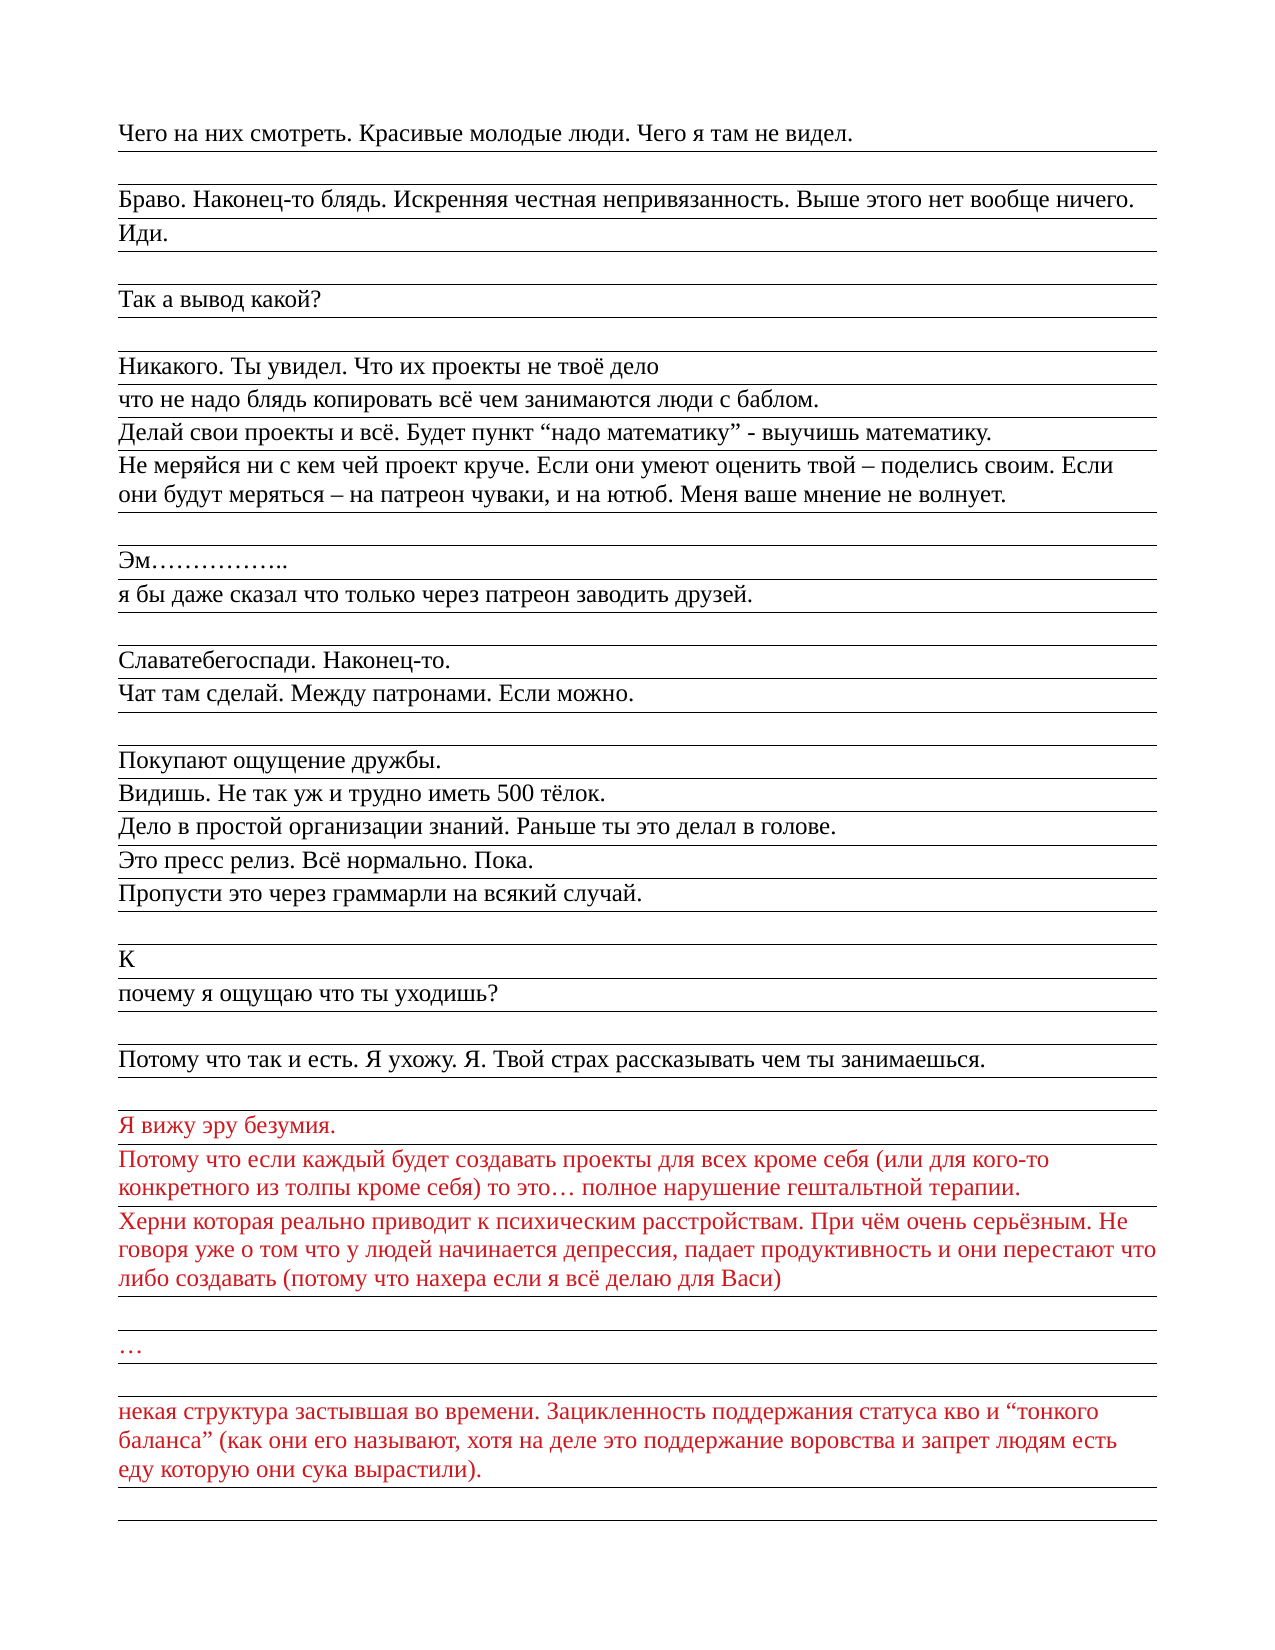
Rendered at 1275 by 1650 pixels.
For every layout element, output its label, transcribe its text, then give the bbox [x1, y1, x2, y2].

text Херни которая реально приводит к психическим расстройствам. При чём очень серьёзным. Не говоря уже о том что у людей начинается депрессия, падает продуктивность и они перестают что либо создавать (потому что нахера если я всё делаю для Васи) [118, 1207, 1157, 1296]
text Никакого. Ты увидел. Что их проекты не твоё дело [118, 352, 1157, 384]
text что не надо блядь копировать всё чем занимаются люди с баблом. [118, 385, 1157, 417]
text Потому что так и есть. Я ухожу. Я. Твой страх рассказывать чем ты занимаешься. [118, 1045, 1157, 1077]
text Делай свои проекты и всё. Будет пункт “надо математику” - выучишь математику. [118, 418, 1157, 450]
text Дело в простой организации знаний. Раньше ты это делал в голове. [118, 812, 1157, 845]
text я бы даже сказал что только через патреон заводить друзей. [118, 580, 1157, 612]
text Чат там сделай. Между патронами. Если можно. [118, 679, 1157, 712]
text Так а вывод какой? [118, 285, 1157, 317]
text Пропусти это через граммарли на всякий случай. [118, 879, 1157, 911]
text Не меряйся ни с кем чей проект круче. Если они умеют оценить твой – поделись своим. Если они будут меряться – на патреон чуваки, и на ютюб. Меня ваше мнение не волнует. [118, 451, 1157, 512]
text … [118, 1331, 1157, 1363]
text некая структура застывшая во времени. Зацикленность поддержания статуса кво и “тонкого баланса” (как они его называют, хотя на деле это поддержание воровства и запрет людям есть еду которую они сука вырастили). [118, 1397, 1157, 1487]
text Славатебегоспади. Наконец-то. [118, 646, 1157, 678]
text К [118, 945, 1157, 978]
text Чего на них смотреть. Красивые молодые люди. Чего я там не видел. [118, 118, 1157, 151]
text Потому что если каждый будет создавать проекты для всех кроме себя (или для кого-то конкретного из толпы кроме себя) то это… полное нарушение гештальтной терапии. [118, 1145, 1157, 1206]
text Я вижу эру безумия. [118, 1111, 1157, 1144]
text Это пресс релиз. Всё нормально. Пока. [118, 846, 1157, 878]
text Браво. Наконец-то блядь. Искренняя честная непривязанность. Выше этого нет вообще ничего. [118, 185, 1157, 218]
text Покупают ощущение дружбы. [118, 746, 1157, 778]
text Эм…………….. [118, 546, 1157, 579]
text Иди. [118, 219, 1157, 251]
text почему я ощущаю что ты уходишь? [118, 979, 1157, 1011]
text Видишь. Не так уж и трудно иметь 500 тёлок. [118, 779, 1157, 811]
